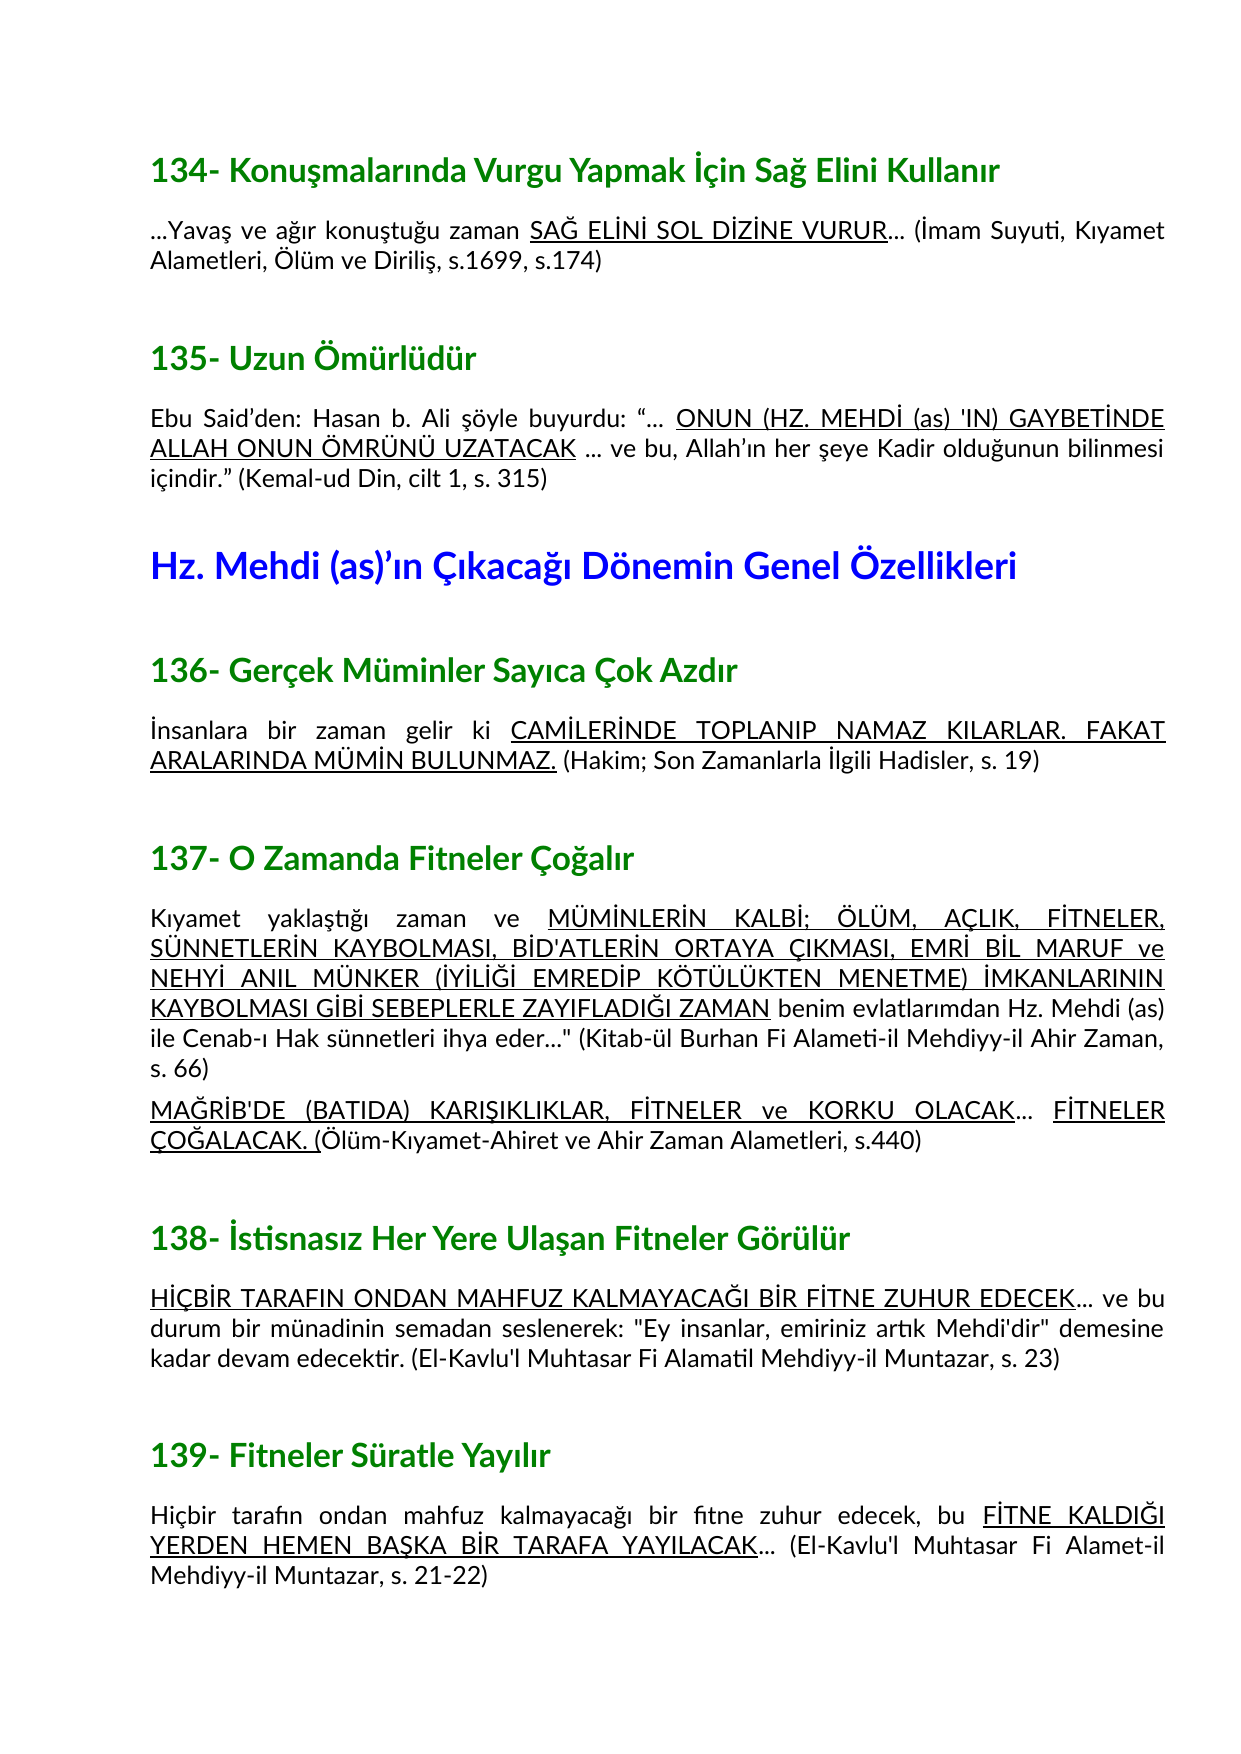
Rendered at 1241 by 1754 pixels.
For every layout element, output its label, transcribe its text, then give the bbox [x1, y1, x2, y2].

subtitle 136- Gerçek Müminler Sayıca Çok Azdır [150, 650, 1165, 690]
text Hiçbir tarafın ondan mahfuz kalmayacağı bir fitne zuhur edecek, bu FİTNE KALDIĞI YERDEN HEMEN BAŞKA BİR TARAFA YAYILACAK... (El-Kavlu'l Muhtasar Fi Alamet-il Mehdiyy-il Muntazar, s. 21-22) [150, 1500, 1165, 1590]
subtitle 134- Konuşmalarında Vurgu Yapmak İçin Sağ Elini Kullanır [150, 150, 1165, 190]
subtitle 137- O Zamanda Fitneler Çoğalır [150, 837, 1165, 877]
subtitle Hz. Mehdi (as)’ın Çıkacağı Dönemin Genel Özellikleri [150, 542, 1165, 587]
subtitle 139- Fitneler Süratle Yayılır [150, 1435, 1165, 1475]
text NEHYİ ANIL MÜNKER (İYİLİĞİ EMREDİP KÖTÜLÜKTEN MENETME) İMKANLARININ [150, 960, 1165, 989]
text KAYBOLMASI GİBİ SEBEPLERLE ZAYIFLADIĞI ZAMAN benim evlatlarımdan Hz. Mehdi (as) ile Cenab-ı Hak sünnetleri ihya eder..." (Kitab-ül Burhan Fi Alameti-il Mehdiyy-il Ahir Zaman, s. 66) [150, 990, 1165, 1082]
text Ebu Said’den: Hasan b. Ali şöyle buyurdu: “... ONUN (HZ. MEHDİ (as) 'IN) GAYBETİNDE ALLAH ONUN ÖMRÜNÜ UZATACAK ... ve bu, Allah’ın her şeye Kadir olduğunun bilinmesi içindir.” (Kemal-ud Din, cilt 1, s. 315) [150, 402, 1165, 492]
subtitle 138- İstisnasız Her Yere Ulaşan Fitneler Görülür [150, 1217, 1165, 1257]
text HİÇBİR TARAFIN ONDAN MAHFUZ KALMAYACAĞI BİR FİTNE ZUHUR EDECEK... ve bu durum bir münadinin semadan seslenerek: "Ey insanlar, emiriniz artık Mehdi'dir" demesine kadar devam edecektir. (El-Kavlu'l Muhtasar Fi Alamatil Mehdiyy-il Muntazar, s. 23) [150, 1282, 1165, 1372]
text Kıyamet yaklaştığı zaman ve MÜMİNLERİN KALBİ; ÖLÜM, AÇLIK, FİTNELER, SÜNNETLERİN KAYBOLMASI, BİD'ATLERİN ORTAYA ÇIKMASI, EMRİ BİL MARUF ve [150, 902, 1165, 959]
text İnsanlara bir zaman gelir ki CAMİLERİNDE TOPLANIP NAMAZ KILARLAR. FAKAT ARALARINDA MÜMİN BULUNMAZ. (Hakim; Son Zamanlarla İlgili Hadisler, s. 19) [150, 715, 1165, 775]
text MAĞRİB'DE (BATIDA) KARIŞIKLIKLAR, FİTNELER ve KORKU OLACAK... FİTNELER ÇOĞALACAK. (Ölüm-Kıyamet-Ahiret ve Ahir Zaman Alametleri, s.440) [150, 1095, 1165, 1155]
subtitle 135- Uzun Ömürlüdür [150, 337, 1165, 377]
text ...Yavaş ve ağır konuştuğu zaman SAĞ ELİNİ SOL DİZİNE VURUR... (İmam Suyuti, Kıyamet Alametleri, Ölüm ve Diriliş, s.1699, s.174) [150, 215, 1165, 275]
